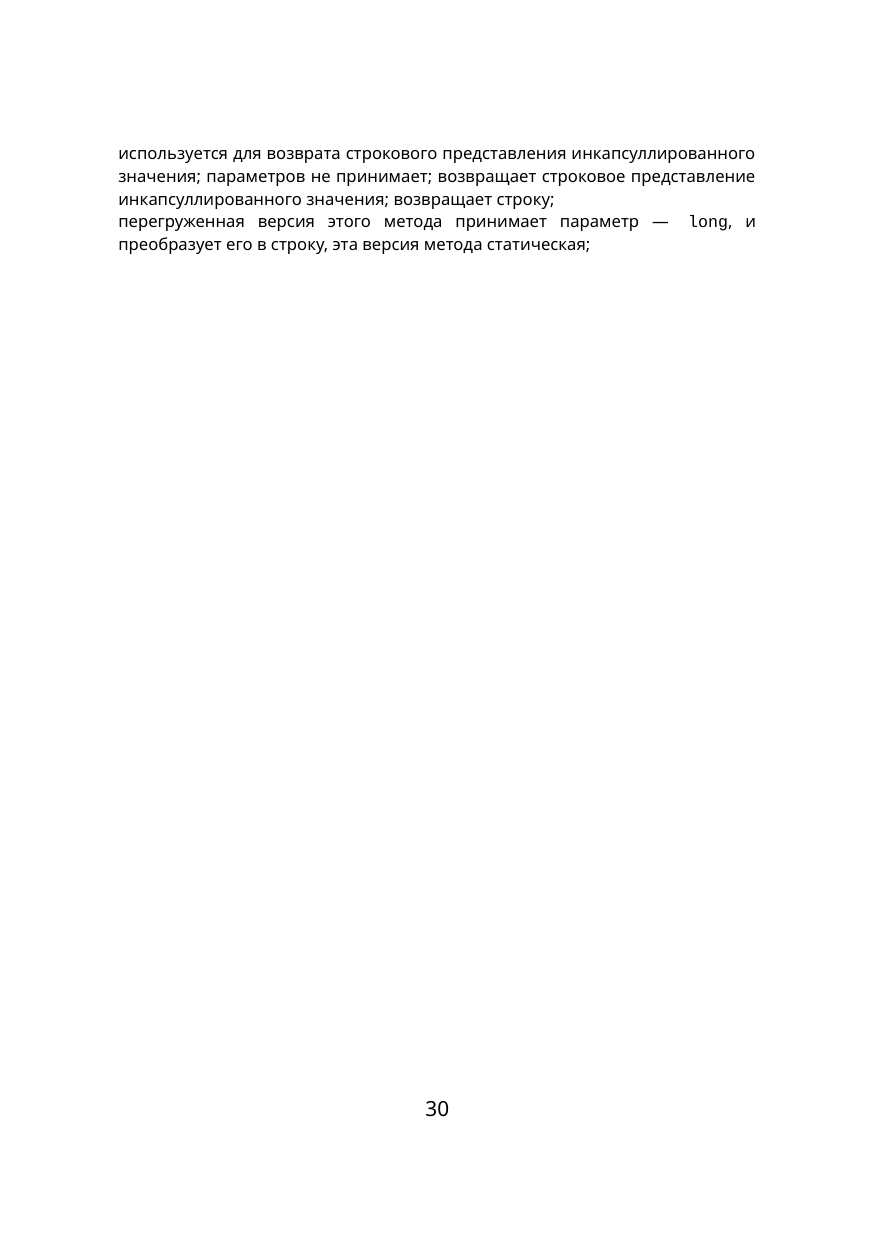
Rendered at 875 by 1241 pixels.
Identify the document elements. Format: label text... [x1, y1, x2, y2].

text перегруженная версия этого метода принимает параметр — long, и преобразует его в строку, эта версия метода статическая; [118, 210, 756, 255]
text используется для возврата строкового представления инкапсуллированного значения; параметров не принимает; возвращает строковое представление инкапсуллированного значения; возвращает строку; [118, 142, 756, 210]
